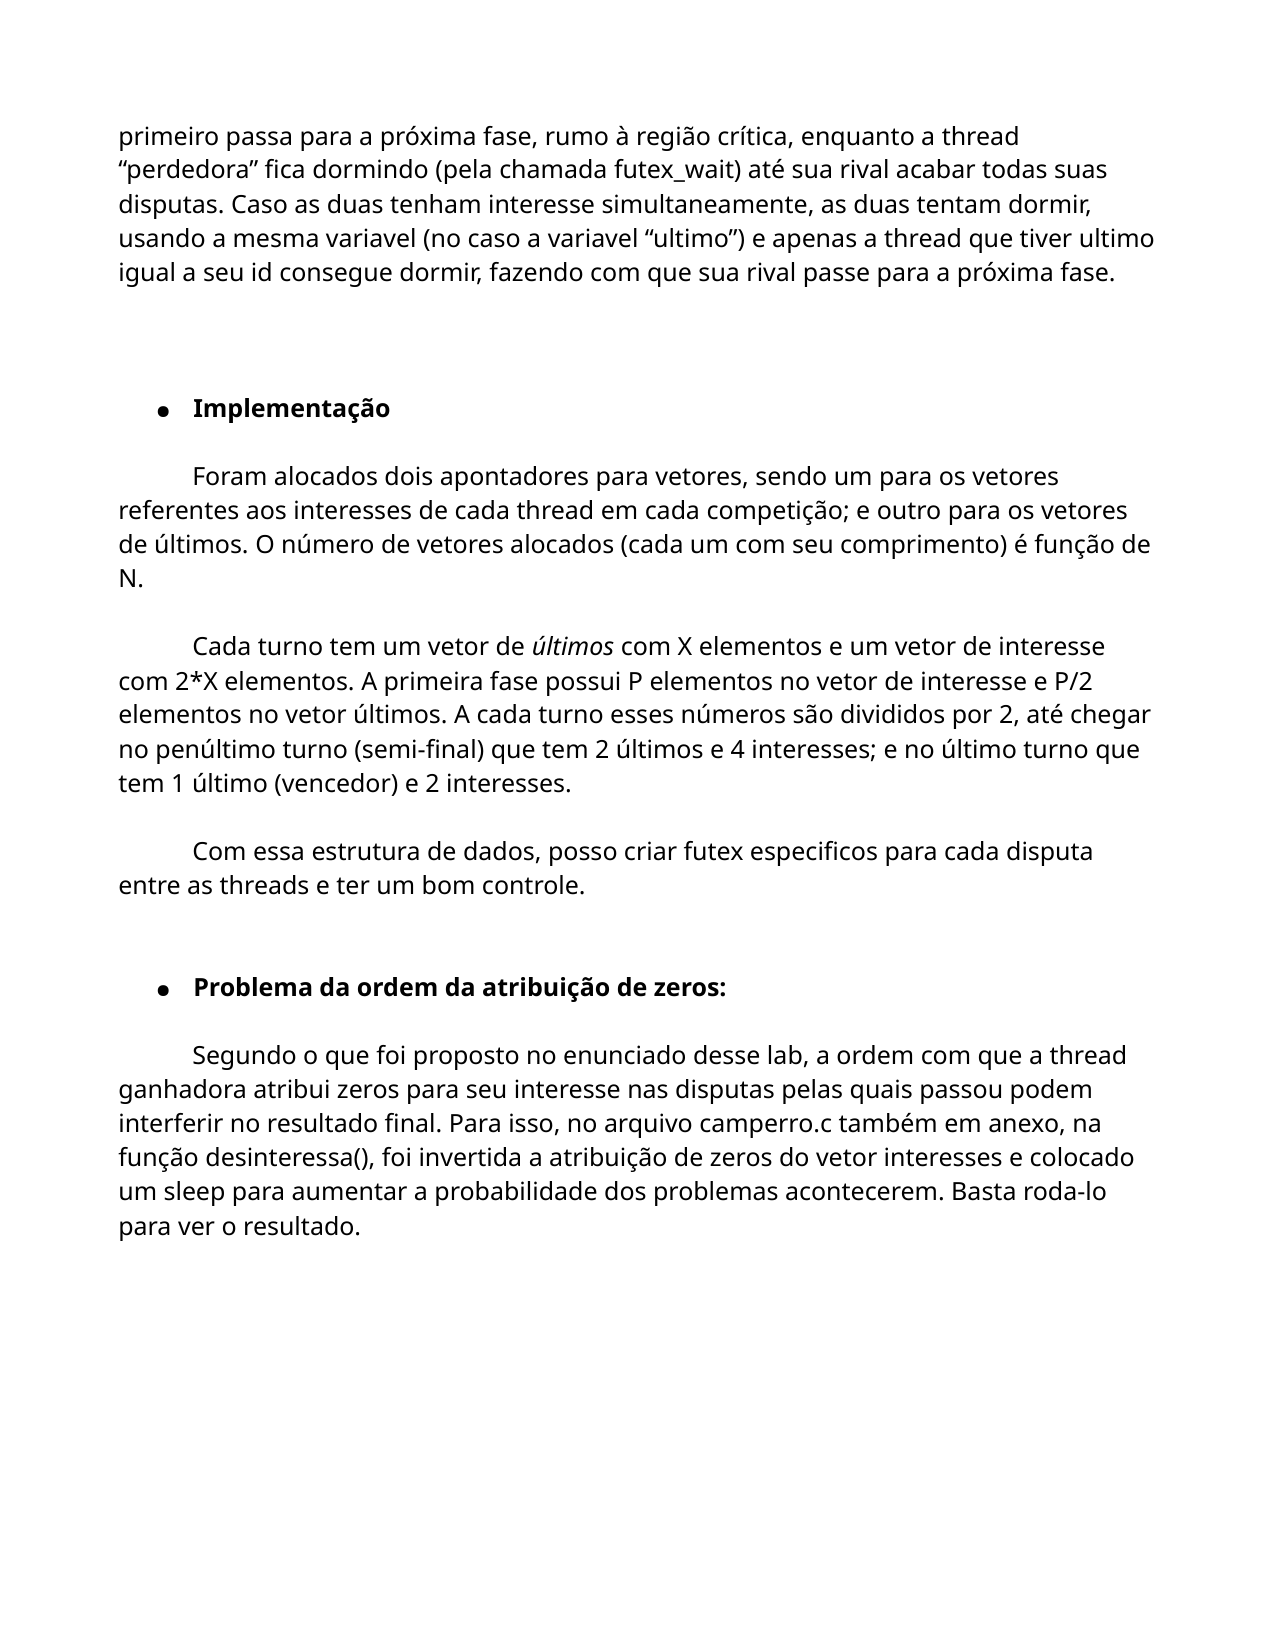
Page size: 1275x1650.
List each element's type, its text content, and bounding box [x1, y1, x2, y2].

list Implementação [156, 391, 1157, 425]
text Com essa estrutura de dados, posso criar futex especificos para cada disputa entre as threads e ter um bom controle. [118, 833, 1157, 902]
text Foram alocados dois apontadores para vetores, sendo um para os vetores referentes aos interesses de cada thread em cada competição; e outro para os vetores de últimos. O número de vetores alocados (cada um com seu comprimento) é função de N. [118, 459, 1157, 595]
list Problema da ordem da atribuição de zeros: [156, 970, 1157, 1004]
text primeiro passa para a próxima fase, rumo à região crítica, enquanto a thread “perdedora” fica dormindo (pela chamada futex_wait) até sua rival acabar todas suas disputas. Caso as duas tenham interesse simultaneamente, as duas tentam dormir, usando a mesma variavel (no caso a variavel “ultimo”) e apenas a thread que tiver ultimo igual a seu id consegue dormir, fazendo com que sua rival passe para a próxima fase. [118, 118, 1157, 288]
text Cada turno tem um vetor de últimos com X elementos e um vetor de interesse com 2*X elementos. A primeira fase possui P elementos no vetor de interesse e P/2 elementos no vetor últimos. A cada turno esses números são divididos por 2, até chegar no penúltimo turno (semi-final) que tem 2 últimos e 4 interesses; e no último turno que tem 1 último (vencedor) e 2 interesses. [118, 629, 1157, 799]
text Segundo o que foi proposto no enunciado desse lab, a ordem com que a thread ganhadora atribui zeros para seu interesse nas disputas pelas quais passou podem interferir no resultado final. Para isso, no arquivo camperro.c também em anexo, na função desinteressa(), foi invertida a atribuição de zeros do vetor interesses e colocado um sleep para aumentar a probabilidade dos problemas acontecerem. Basta roda-lo para ver o resultado. [118, 1038, 1157, 1242]
